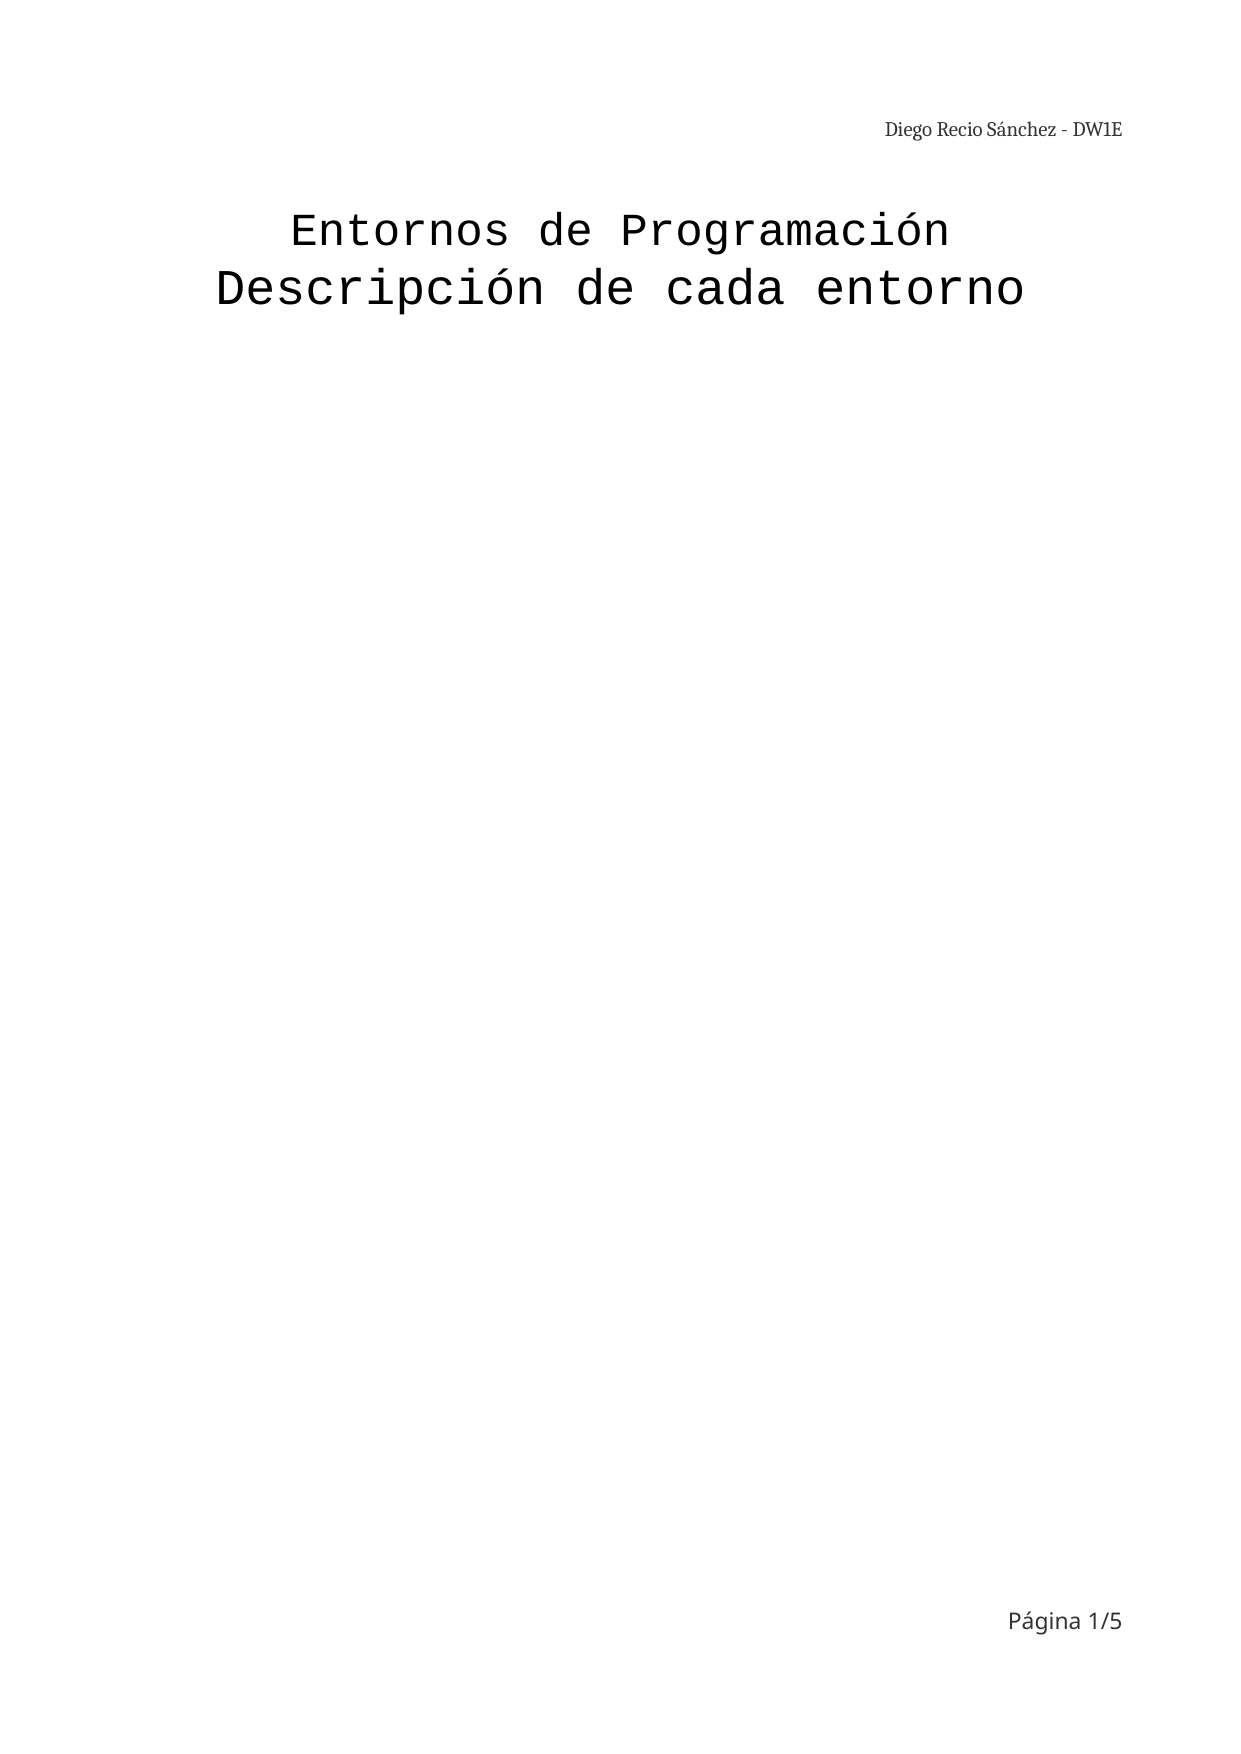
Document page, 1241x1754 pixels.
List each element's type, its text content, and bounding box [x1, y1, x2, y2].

title Entornos de Programación Descripción de cada entorno [118, 197, 1122, 319]
